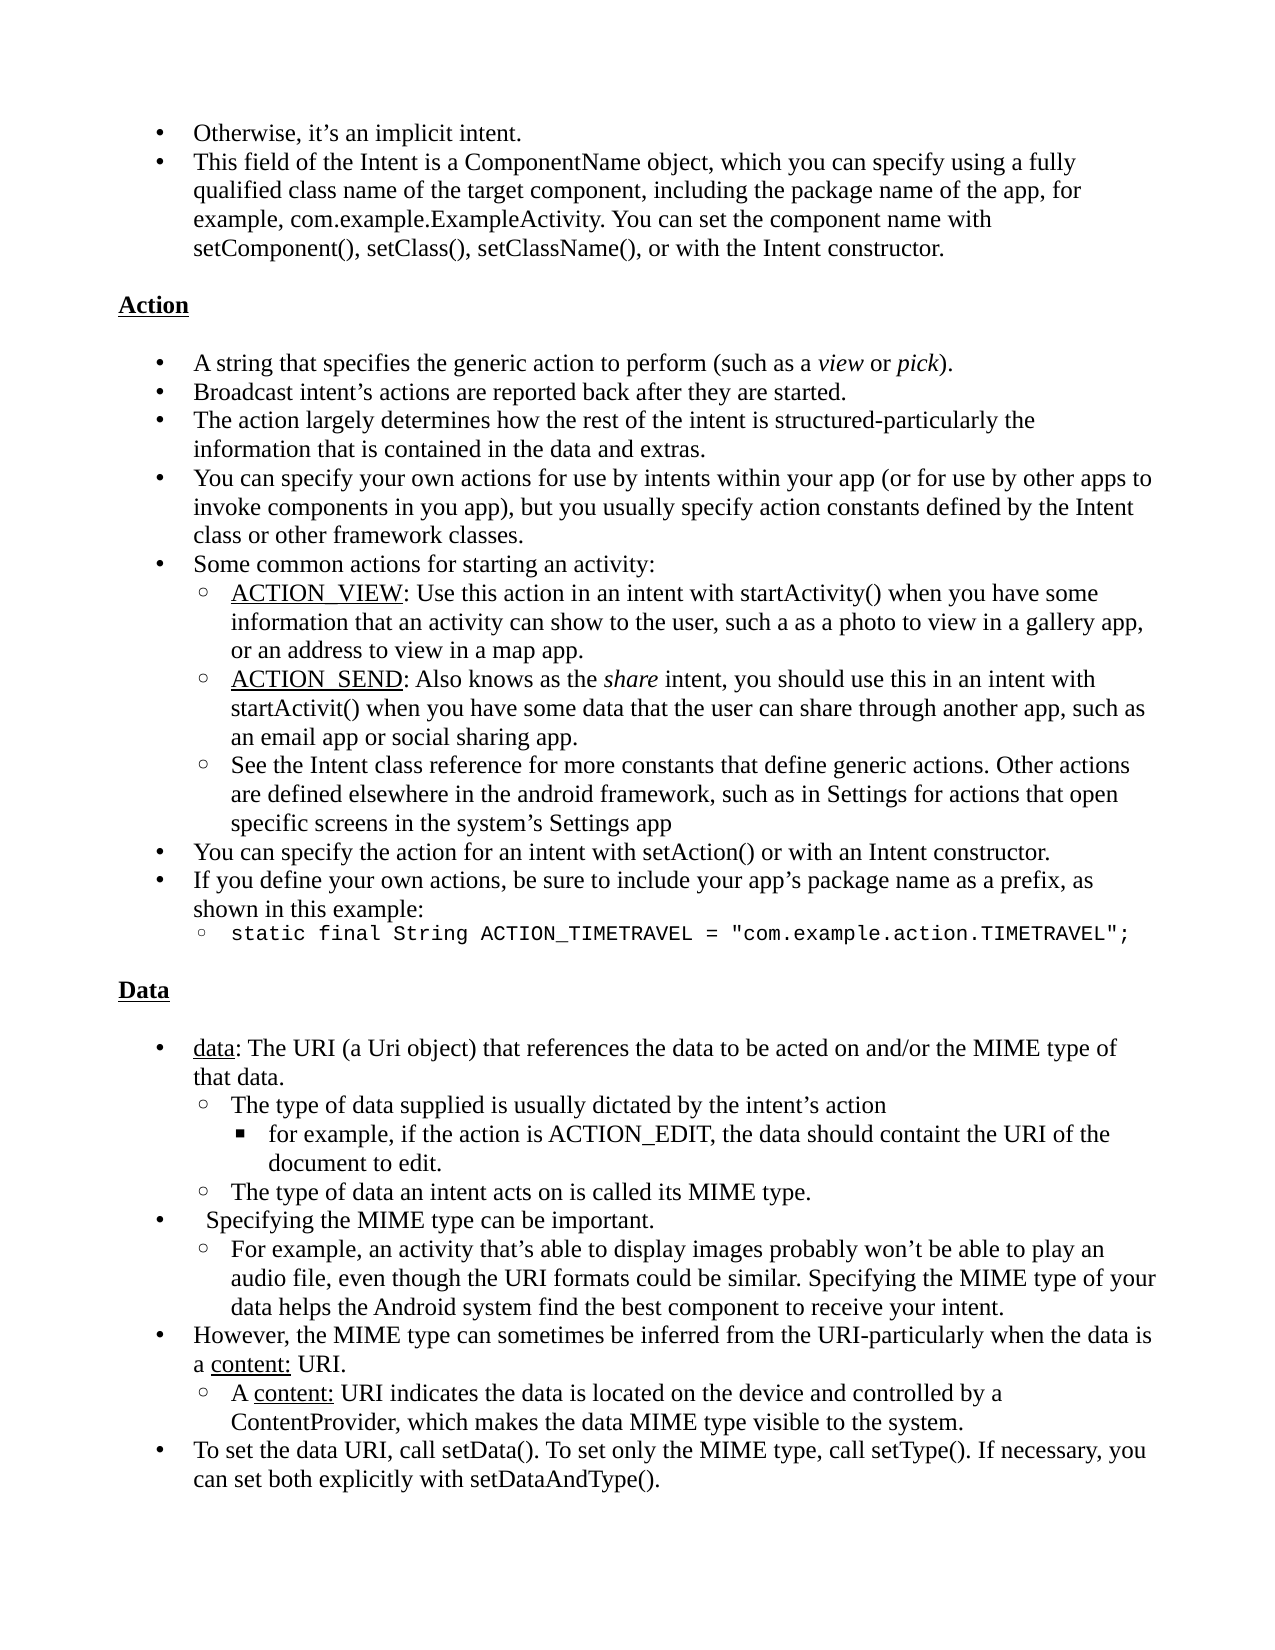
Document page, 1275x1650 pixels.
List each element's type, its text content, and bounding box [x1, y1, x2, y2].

text Action [118, 291, 1157, 319]
list See the Intent class reference for more constants that define generic actions. Other actions are defined elsewhere in the android framework, such as in Settings for actions that open specific screens in the system’s Settings app [193, 751, 1157, 837]
list static final String ACTION_TIMETRAVEL = "com.example.action.TIMETRAVEL"; [193, 923, 1157, 947]
list for example, if the action is ACTION_EDIT, the data should containt the URI of the document to edit. [231, 1119, 1157, 1177]
list You can specify the action for an intent with setAction() or with an Intent constructor. [156, 837, 1157, 866]
list To set the data URI, call setData(). To set only the MIME type, call setType(). If necessary, you can set both explicitly with setDataAndType(). [156, 1436, 1157, 1493]
list Otherwise, it’s an implicit intent. [156, 118, 1157, 147]
list For example, an activity that’s able to display images probably won’t be able to play an audio file, even though the URI formats could be similar. Specifying the MIME type of your data helps the Android system find the best component to receive your intent. [193, 1234, 1157, 1321]
list If you define your own actions, be sure to include your app’s package name as a prefix, as shown in this example: [156, 866, 1157, 923]
list A content: URI indicates the data is located on the device and controlled by a ContentProvider, which makes the data MIME type visible to the system. [193, 1378, 1157, 1436]
text Data [118, 976, 1157, 1004]
list The type of data supplied is usually dictated by the intent’s action [193, 1091, 1157, 1119]
list Specifying the MIME type can be important. [156, 1206, 1157, 1234]
list You can specify your own actions for use by intents within your app (or for use by other apps to invoke components in you app), but you usually specify action constants defined by the Intent class or other framework classes. [156, 463, 1157, 549]
list A string that specifies the generic action to perform (such as a view or pick). [156, 348, 1157, 377]
list Broadcast intent’s actions are reported back after they are started. [156, 377, 1157, 406]
list The type of data an intent acts on is called its MIME type. [193, 1177, 1157, 1206]
list data: The URI (a Uri object) that references the data to be acted on and/or the MIME type of that data. [156, 1033, 1157, 1091]
list Some common actions for starting an activity: [156, 549, 1157, 578]
list ACTION_SEND: Also knows as the share intent, you should use this in an intent with startActivit() when you have some data that the user can share through another app, such as an email app or social sharing app. [193, 664, 1157, 751]
list The action largely determines how the rest of the intent is structured-particularly the information that is contained in the data and extras. [156, 406, 1157, 463]
list This field of the Intent is a ComponentName object, which you can specify using a fully qualified class name of the target component, including the package name of the app, for example, com.example.ExampleActivity. You can set the component name with setComponent(), setClass(), setClassName(), or with the Intent constructor. [156, 147, 1157, 262]
list ACTION_VIEW: Use this action in an intent with startActivity() when you have some information that an activity can show to the user, such a as a photo to view in a gallery app, or an address to view in a map app. [193, 578, 1157, 664]
list However, the MIME type can sometimes be inferred from the URI-particularly when the data is a content: URI. [156, 1321, 1157, 1378]
